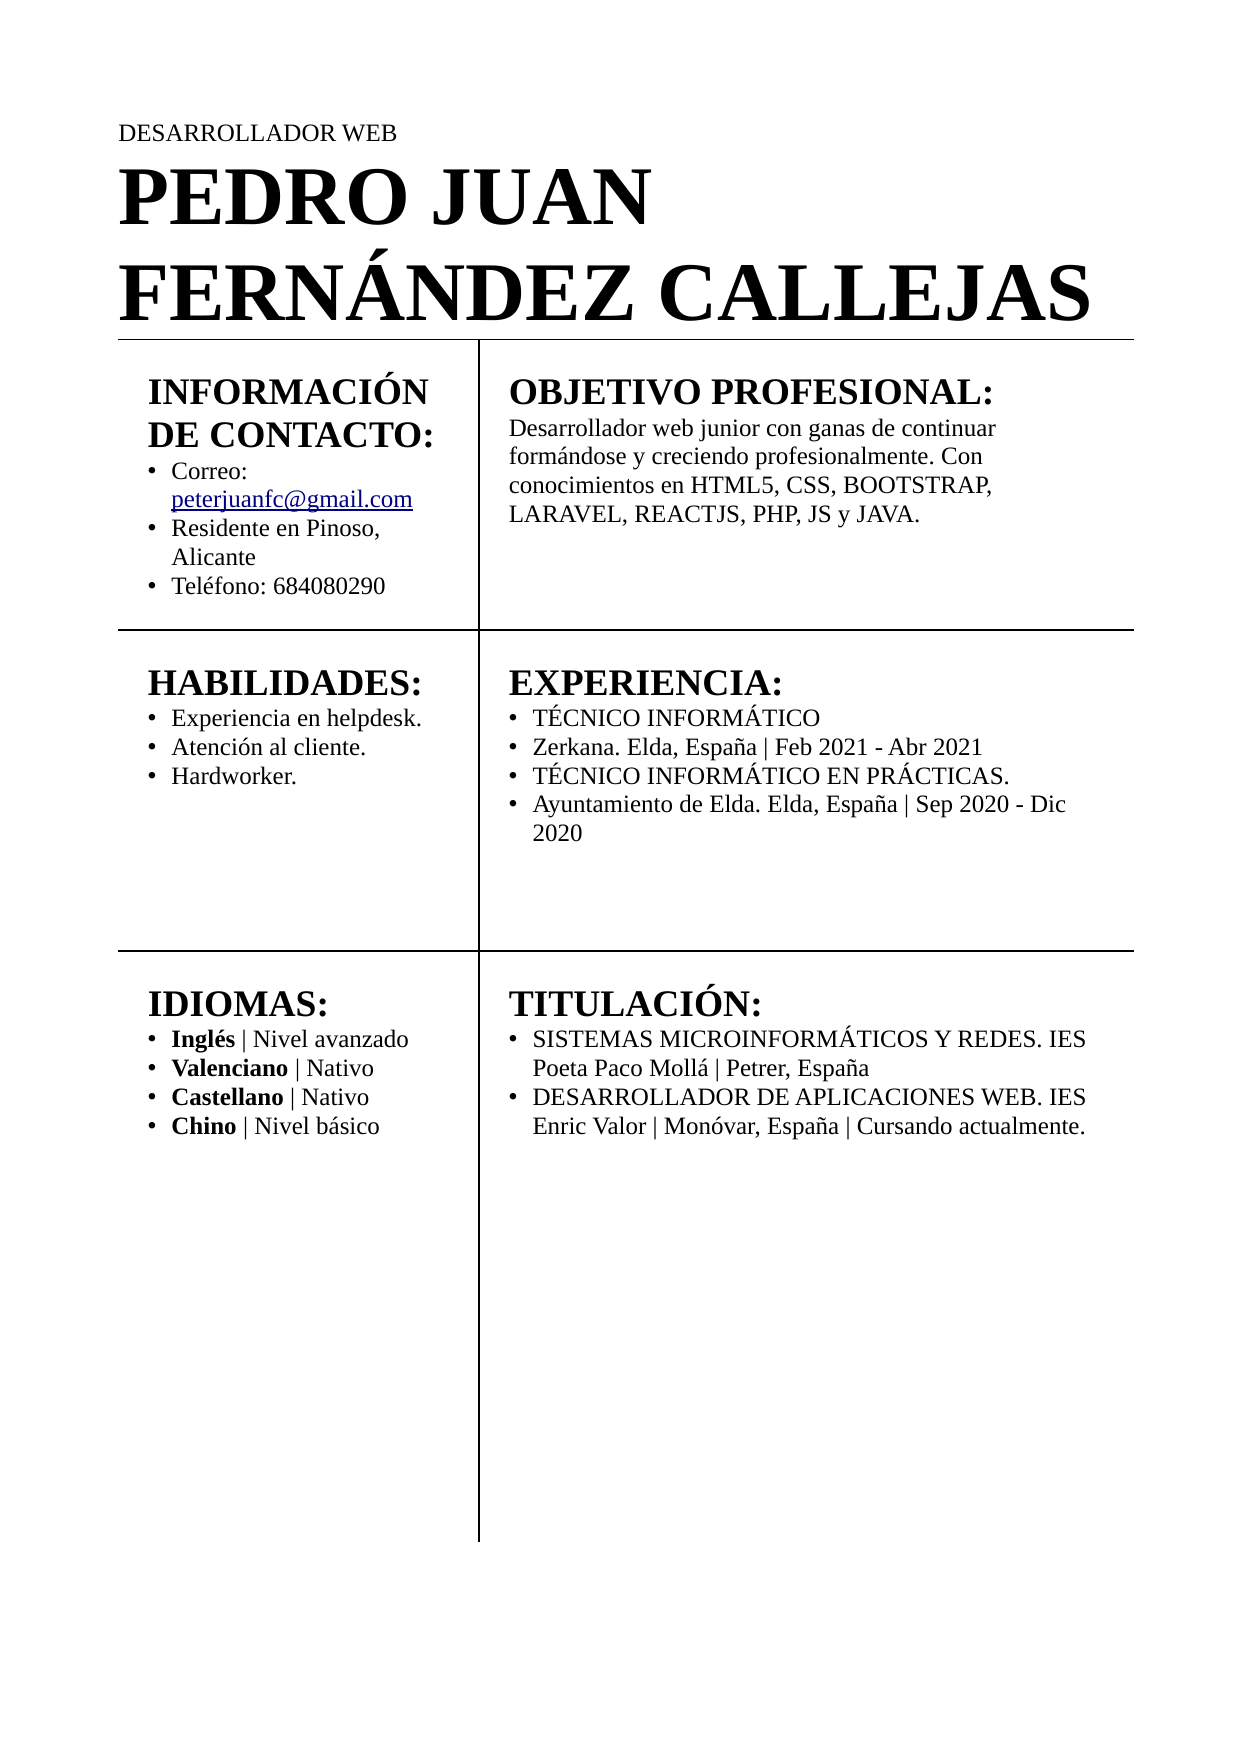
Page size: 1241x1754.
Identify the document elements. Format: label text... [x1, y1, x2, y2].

table_cell IDIOMAS: Inglés | Nivel avanzado Valenciano | Nativo Castellano | Nativo Chino | Nivel básico [118, 952, 478, 1542]
text PEDRO JUAN FERNÁNDEZ CALLEJAS [118, 147, 1122, 338]
table_header OBJETIVO PROFESIONAL: Desarrollador web junior con ganas de continuar formándose y creciendo profesionalmente. Con conocimientos en HTML5, CSS, BOOTSTRAP, LARAVEL, REACTJS, PHP, JS y JAVA. [480, 340, 1134, 629]
table_cell HABILIDADES: Experiencia en helpdesk. Atención al cliente. Hardworker. [118, 631, 478, 950]
text DESARROLLADOR WEB [118, 118, 1122, 147]
table_header INFORMACIÓN DE CONTACTO: Correo: peterjuanfc@gmail.com Residente en Pinoso, Alicante Teléfono: 684080290 [118, 340, 478, 629]
table_cell EXPERIENCIA: TÉCNICO INFORMÁTICO Zerkana. Elda, España | Feb 2021 - Abr 2021 TÉCNICO INFORMÁTICO EN PRÁCTICAS. Ayuntamiento de Elda. Elda, España | Sep 2020 - Dic 2020 [480, 631, 1134, 950]
table_cell TITULACIÓN: SISTEMAS MICROINFORMÁTICOS Y REDES. IES Poeta Paco Mollá | Petrer, España DESARROLLADOR DE APLICACIONES WEB. IES Enric Valor | Monóvar, España | Cursando actualmente. [480, 952, 1134, 1542]
